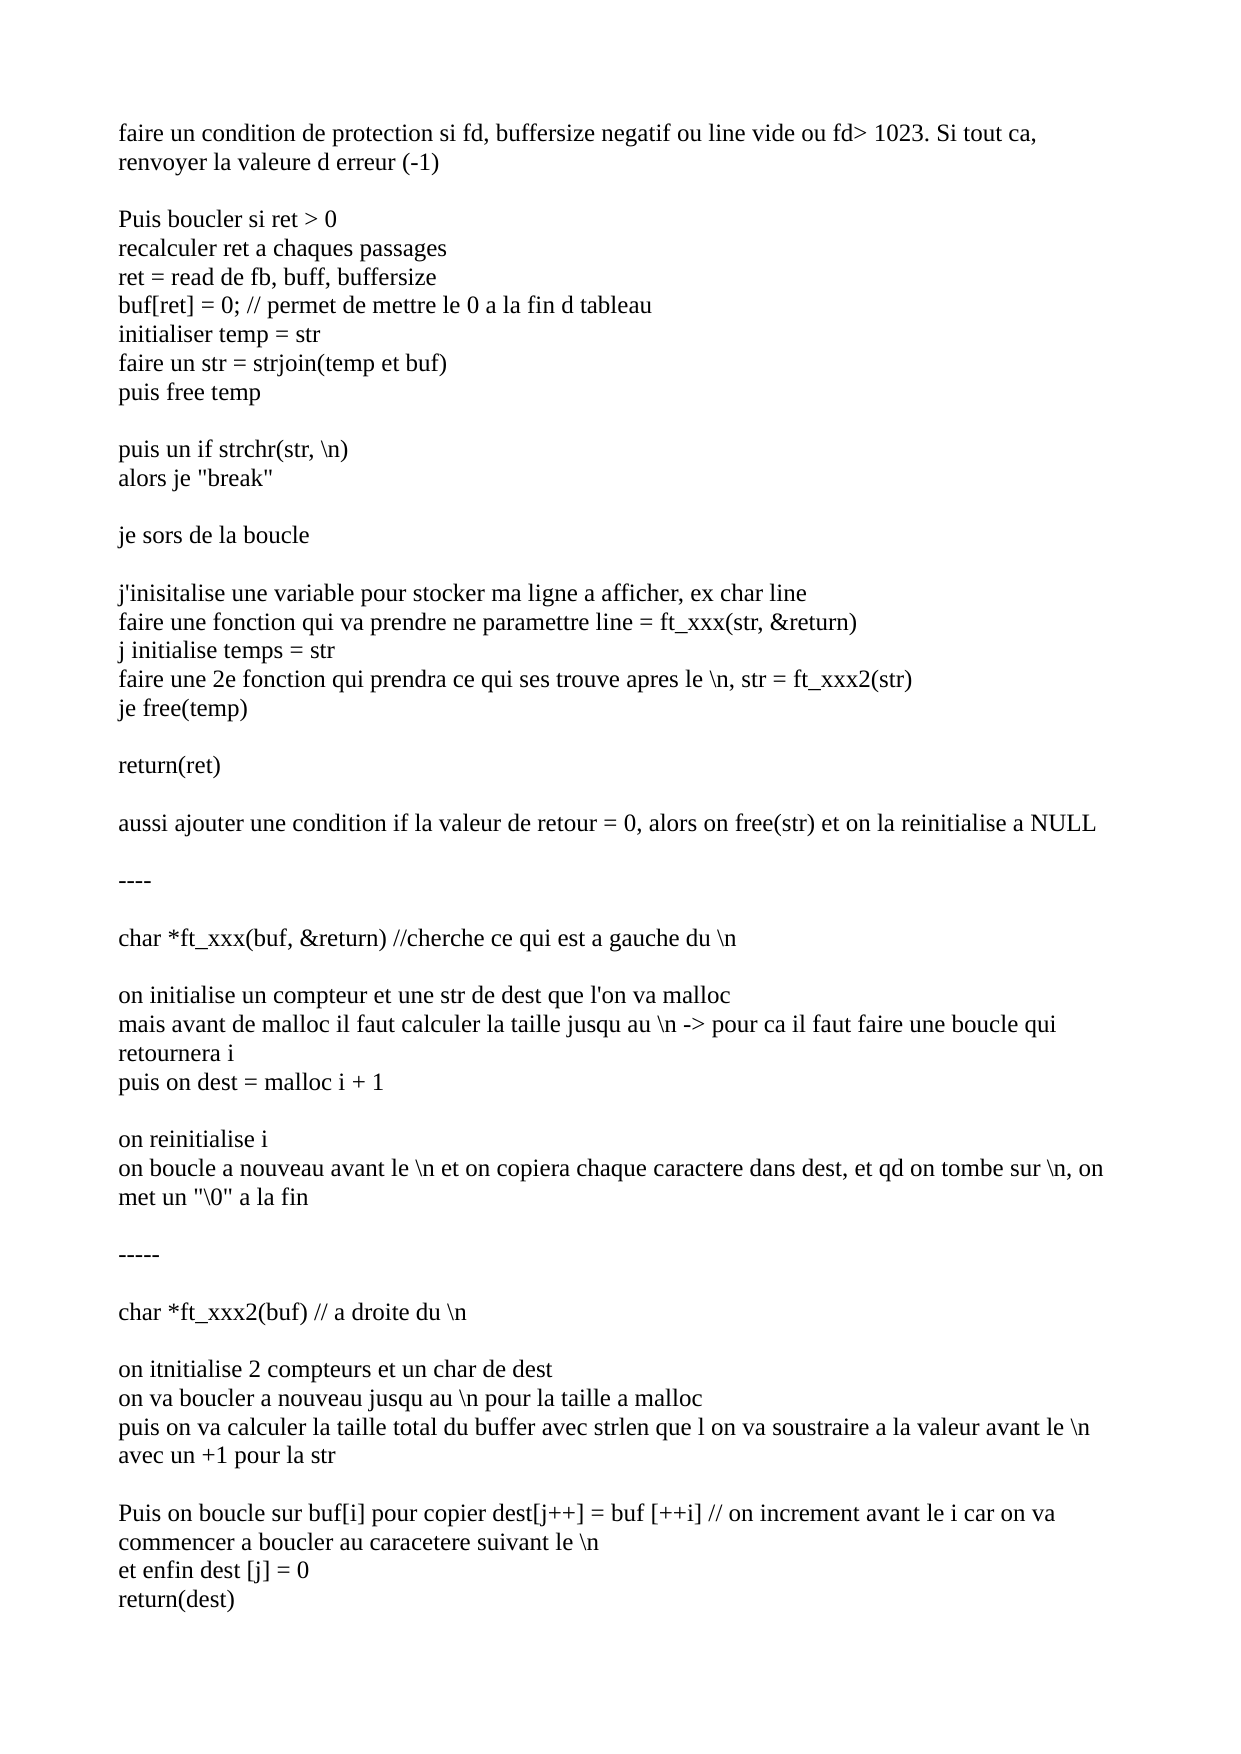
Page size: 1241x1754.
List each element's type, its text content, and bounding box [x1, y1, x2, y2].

text et enfin dest [j] = 0 [118, 1556, 1122, 1584]
text on boucle a nouveau avant le \n et on copiera chaque caractere dans dest, et qd on tombe sur \n, on met un "\0" a la fin [118, 1153, 1122, 1211]
text ret = read de fb, buff, buffersize [118, 262, 1122, 291]
text faire une 2e fonction qui prendra ce qui ses trouve apres le \n, str = ft_xxx2(str) [118, 664, 1122, 693]
text char *ft_xxx2(buf) // a droite du \n [118, 1297, 1122, 1326]
text on reinitialise i [118, 1124, 1122, 1153]
text return(dest) [118, 1584, 1122, 1613]
text puis on va calculer la taille total du buffer avec strlen que l on va soustraire a la valeur avant le \n avec un +1 pour la str [118, 1412, 1122, 1469]
text ---- [118, 866, 1122, 894]
text initialiser temp = str [118, 319, 1122, 348]
text buf[ret] = 0; // permet de mettre le 0 a la fin d tableau [118, 291, 1122, 319]
text char *ft_xxx(buf, &return) //cherche ce qui est a gauche du \n [118, 923, 1122, 952]
text puis on dest = malloc i + 1 [118, 1067, 1122, 1096]
text faire un condition de protection si fd, buffersize negatif ou line vide ou fd> 1023. Si tout ca, renvoyer la valeure d erreur (-1) [118, 118, 1122, 176]
text mais avant de malloc il faut calculer la taille jusqu au \n -> pour ca il faut faire une boucle qui retournera i [118, 1009, 1122, 1067]
text j'inisitalise une variable pour stocker ma ligne a afficher, ex char line [118, 578, 1122, 607]
text Puis boucler si ret > 0 [118, 204, 1122, 233]
text on initialise un compteur et une str de dest que l'on va malloc [118, 981, 1122, 1009]
text puis free temp [118, 377, 1122, 406]
text je free(temp) [118, 693, 1122, 722]
text recalculer ret a chaques passages [118, 233, 1122, 262]
text faire une fonction qui va prendre ne paramettre line = ft_xxx(str, &return) [118, 607, 1122, 636]
text aussi ajouter une condition if la valeur de retour = 0, alors on free(str) et on la reinitialise a NULL [118, 808, 1122, 837]
text Puis on boucle sur buf[i] pour copier dest[j++] = buf [++i] // on increment avant le i car on va commencer a boucler au caracetere suivant le \n [118, 1498, 1122, 1556]
text puis un if strchr(str, \n) [118, 434, 1122, 463]
text on va boucler a nouveau jusqu au \n pour la taille a malloc [118, 1383, 1122, 1412]
text ----- [118, 1239, 1122, 1268]
text alors je "break" [118, 463, 1122, 492]
text faire un str = strjoin(temp et buf) [118, 348, 1122, 377]
text return(ret) [118, 751, 1122, 779]
text j initialise temps = str [118, 636, 1122, 664]
text on itnitialise 2 compteurs et un char de dest [118, 1354, 1122, 1383]
text je sors de la boucle [118, 521, 1122, 549]
